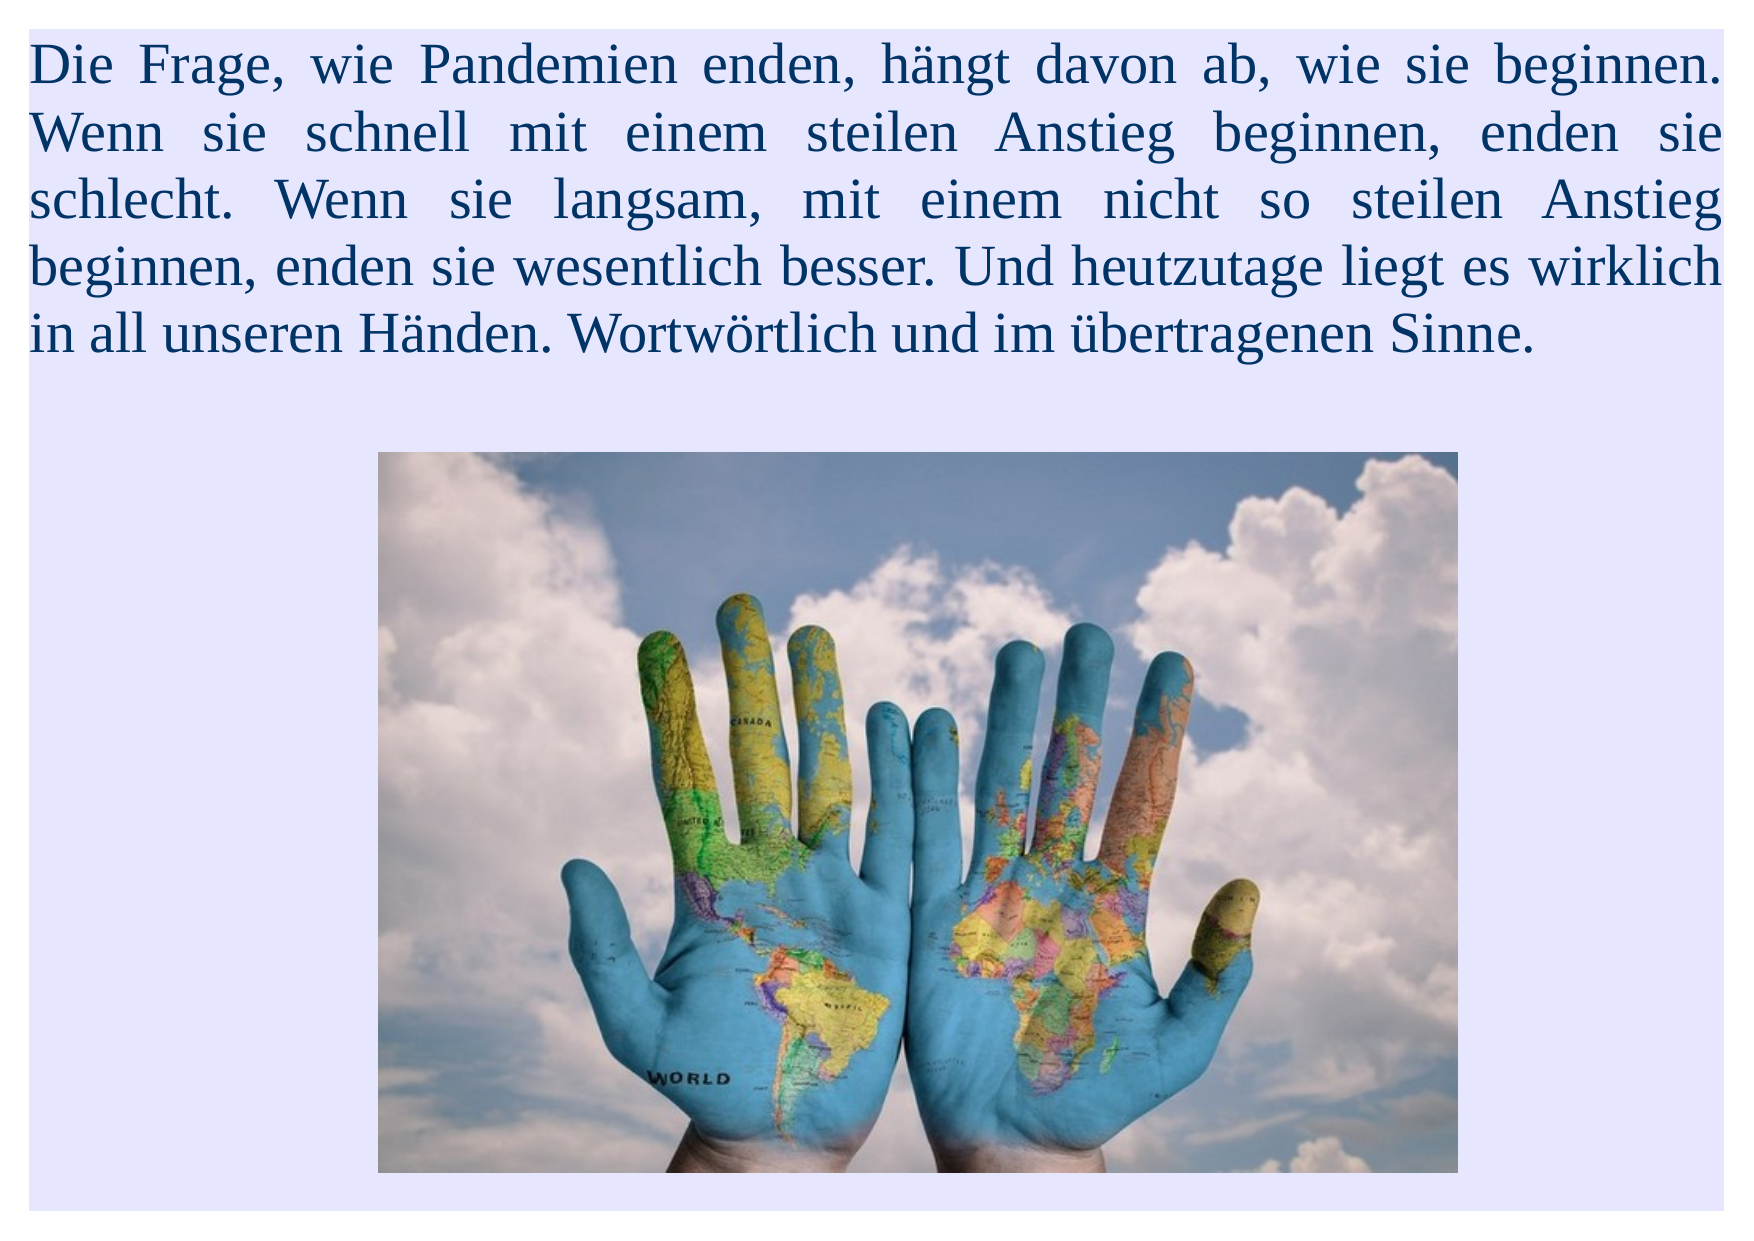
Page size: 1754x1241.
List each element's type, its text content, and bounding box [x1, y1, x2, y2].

picture [378, 452, 1458, 1173]
text Die Frage, wie Pandemien enden, hängt davon ab, wie sie beginnen. Wenn sie schnell mit einem steilen Anstieg beginnen, enden sie schlecht. Wenn sie langsam, mit einem nicht so steilen Anstieg beginnen, enden sie wesentlich besser. Und heutzutage liegt es wirklich in all unseren Händen. Wortwörtlich und im übertragenen Sinne. [29, 29, 1724, 365]
